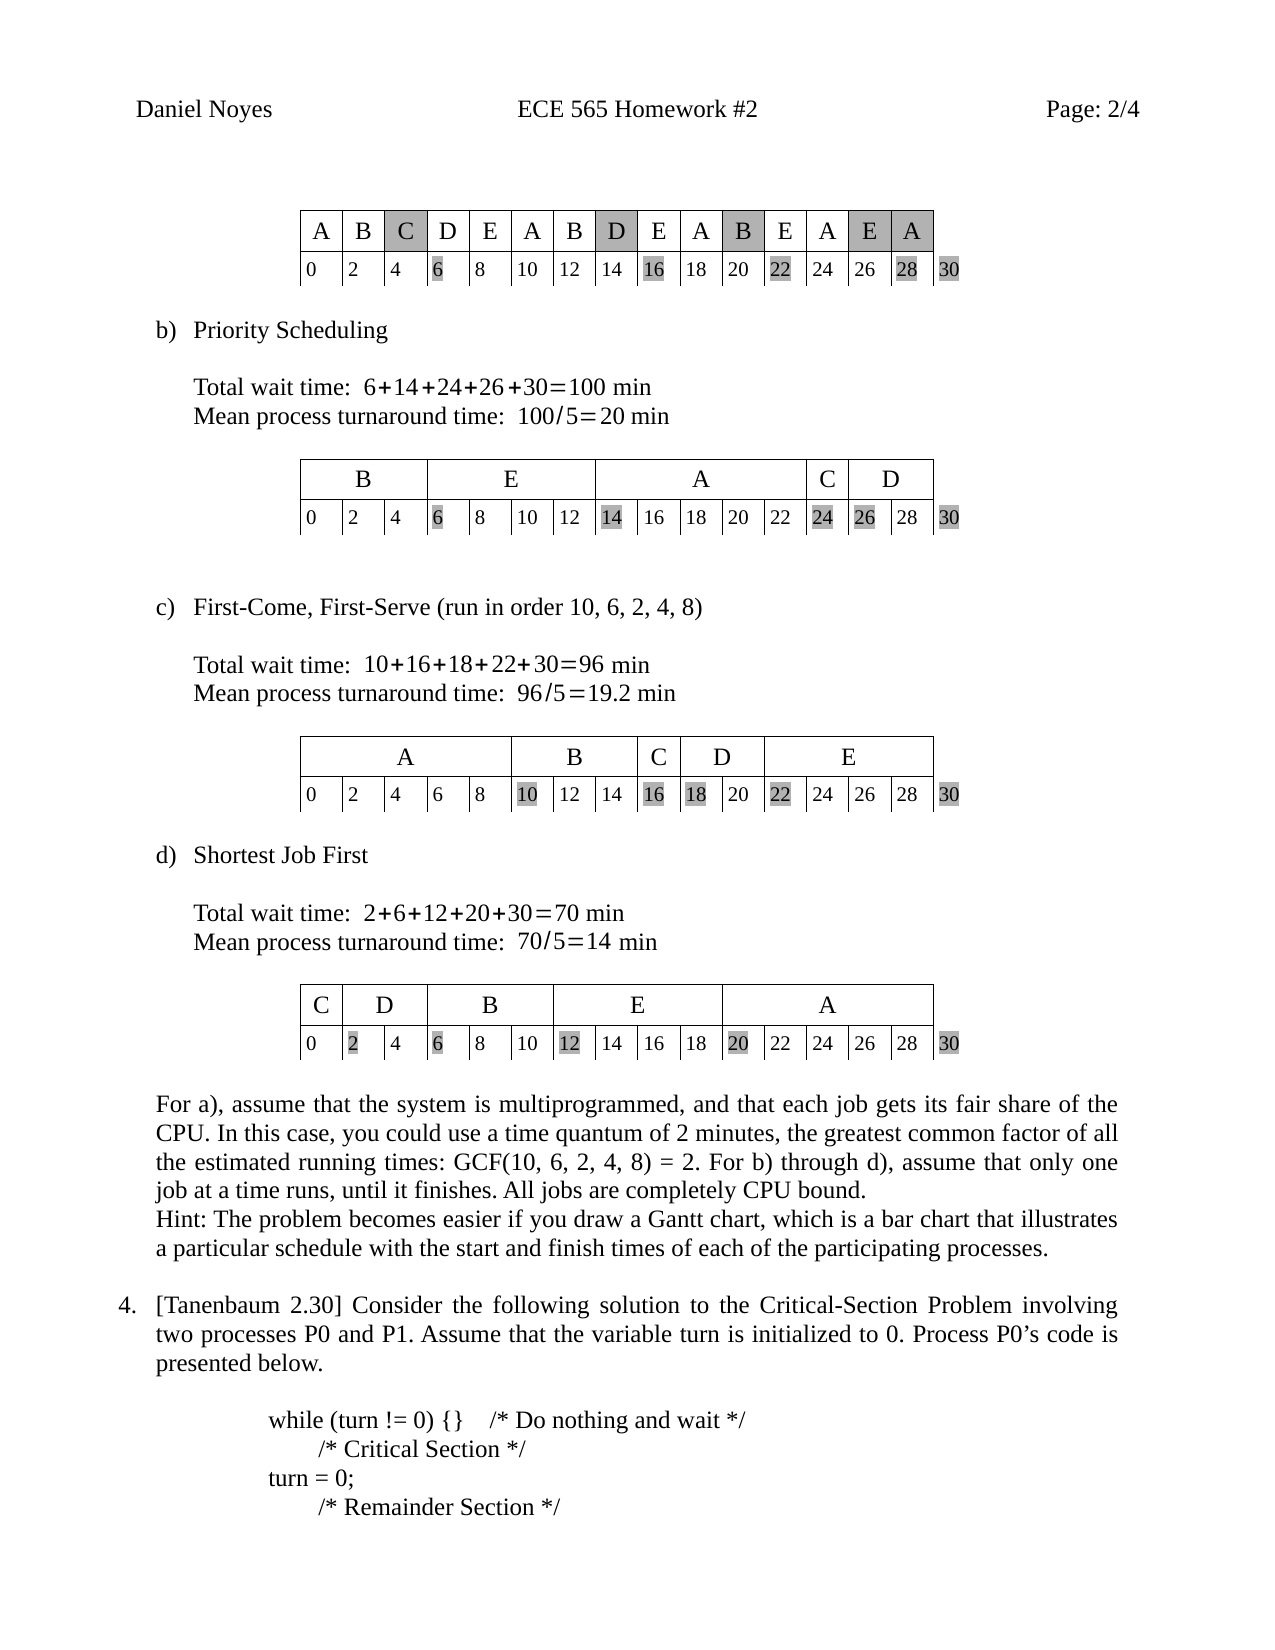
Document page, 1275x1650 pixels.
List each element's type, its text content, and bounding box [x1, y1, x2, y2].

table_cell 20 [723, 1026, 764, 1060]
table_cell 26 [849, 1026, 891, 1060]
table_cell 4 [385, 500, 427, 535]
table_cell 28 [892, 1026, 933, 1060]
table_header C [807, 460, 848, 499]
text turn = 0; [156, 1463, 1119, 1492]
table_cell 10 [512, 1026, 553, 1060]
table_header A [301, 211, 342, 251]
table_header E [470, 211, 511, 251]
table_header B [512, 737, 637, 776]
table_cell 24 [807, 777, 848, 812]
text while (turn != 0) {} /* Do nothing and wait */ [156, 1405, 1119, 1434]
table_cell 24 [807, 252, 848, 286]
table_cell 8 [470, 1026, 511, 1060]
table_cell 18 [681, 252, 722, 286]
table_cell 18 [681, 777, 722, 812]
table_cell 22 [765, 500, 806, 535]
table_cell 12 [554, 1026, 595, 1060]
table_header [934, 736, 975, 776]
text /* Remainder Section */ [156, 1492, 1119, 1520]
list [Tanenbaum 2.30] Consider the following solution to the Critical-Section Problem involving two processes P0 and P1. Assume that the variable turn is initialized to 0. Process P0’s code is presented below. [118, 1290, 1119, 1377]
table_header C [301, 985, 342, 1025]
table_cell 14 [596, 1026, 637, 1060]
table_cell 6 [428, 252, 469, 286]
table_cell 6 [428, 500, 469, 535]
table_header A [512, 211, 553, 251]
table_header E [765, 211, 806, 251]
table_header A [596, 460, 806, 499]
table_cell 28 [892, 252, 933, 286]
table_cell 0 [301, 777, 342, 812]
table_cell 30 [934, 776, 975, 812]
table_cell 24 [807, 1026, 848, 1060]
table_cell 18 [681, 1026, 722, 1060]
table_cell 30 [934, 1025, 975, 1060]
table_cell 0 [301, 500, 342, 535]
table_cell 2 [343, 1026, 384, 1060]
table_cell 28 [892, 500, 933, 535]
table_cell 6 [428, 1026, 469, 1060]
table_header B [428, 985, 553, 1025]
table_cell 16 [638, 1026, 680, 1060]
table_cell 22 [765, 1026, 806, 1060]
table_cell 12 [554, 777, 595, 812]
table_cell 16 [638, 777, 680, 812]
table_cell 4 [385, 252, 427, 286]
table_header B [301, 460, 427, 499]
table_cell 18 [681, 500, 722, 535]
table_header D [681, 737, 764, 776]
text Mean process turnaround time: min [193, 927, 1082, 956]
table_cell 6 [428, 777, 469, 812]
table_header E [638, 211, 680, 251]
table_header C [385, 211, 427, 251]
table_cell 12 [554, 252, 595, 286]
text /* Critical Section */ [156, 1434, 1119, 1463]
table_cell 14 [596, 777, 637, 812]
list Shortest Job First [156, 841, 1157, 869]
table_cell 4 [385, 1026, 427, 1060]
table_cell 30 [934, 251, 975, 286]
table_header E [554, 985, 722, 1025]
table_cell 28 [892, 777, 933, 812]
table_cell 2 [343, 252, 384, 286]
table_header A [892, 211, 933, 251]
table_header D [596, 211, 637, 251]
table_header B [554, 211, 595, 251]
table_header D [343, 985, 427, 1025]
table_header A [807, 211, 848, 251]
table_cell 0 [301, 252, 342, 286]
text Mean process turnaround time: min [193, 401, 1082, 430]
table_header E [428, 460, 595, 499]
table_cell 14 [596, 252, 637, 286]
table_cell 4 [385, 777, 427, 812]
table_header [934, 459, 975, 499]
table_header E [849, 211, 891, 251]
table_header A [301, 737, 511, 776]
table_header [934, 210, 975, 251]
table_header D [849, 460, 933, 499]
table_cell 10 [512, 777, 553, 812]
table_cell 26 [849, 500, 891, 535]
table_header D [428, 211, 469, 251]
table_cell 8 [470, 777, 511, 812]
list First-Come, First-Serve (run in order 10, 6, 2, 4, 8) [156, 592, 1157, 621]
table_header B [723, 211, 764, 251]
table_cell 30 [934, 499, 975, 535]
table_cell 8 [470, 500, 511, 535]
table_cell 0 [301, 1026, 342, 1060]
table_header A [723, 985, 933, 1025]
text Mean process turnaround time: min [193, 678, 1082, 707]
table_cell 12 [554, 500, 595, 535]
table_cell 22 [765, 777, 806, 812]
table_header [934, 984, 975, 1025]
table_cell 14 [596, 500, 637, 535]
text Hint: The problem becomes easier if you draw a Gantt chart, which is a bar chart that illustrates a particular schedule with the start and finish times of each of the participating processes. [156, 1204, 1119, 1262]
text For a), assume that the system is multiprogrammed, and that each job gets its fair share of the CPU. In this case, you could use a time quantum of 2 minutes, the greatest common factor of all the estimated running times: GCF(10, 6, 2, 4, 8) = 2. For b) through d), assume that only one job at a time runs, until it finishes. All jobs are completely CPU bound. [156, 1089, 1119, 1204]
table_cell 16 [638, 252, 680, 286]
table_cell 24 [807, 500, 848, 535]
text Total wait time: min [193, 650, 1082, 678]
table_cell 10 [512, 252, 553, 286]
table_cell 22 [765, 252, 806, 286]
table_header A [681, 211, 722, 251]
text Total wait time: min [193, 372, 1082, 401]
table_header C [638, 737, 680, 776]
table_cell 10 [512, 500, 553, 535]
table_header E [765, 737, 933, 776]
table_cell 2 [343, 500, 384, 535]
table_cell 26 [849, 252, 891, 286]
text Total wait time: min [193, 898, 1082, 927]
table_cell 16 [638, 500, 680, 535]
table_cell 20 [723, 500, 764, 535]
table_cell 26 [849, 777, 891, 812]
table_cell 8 [470, 252, 511, 286]
list Priority Scheduling [156, 315, 1157, 344]
table_cell 20 [723, 777, 764, 812]
table_header B [343, 211, 384, 251]
table_cell 2 [343, 777, 384, 812]
table_cell 20 [723, 252, 764, 286]
